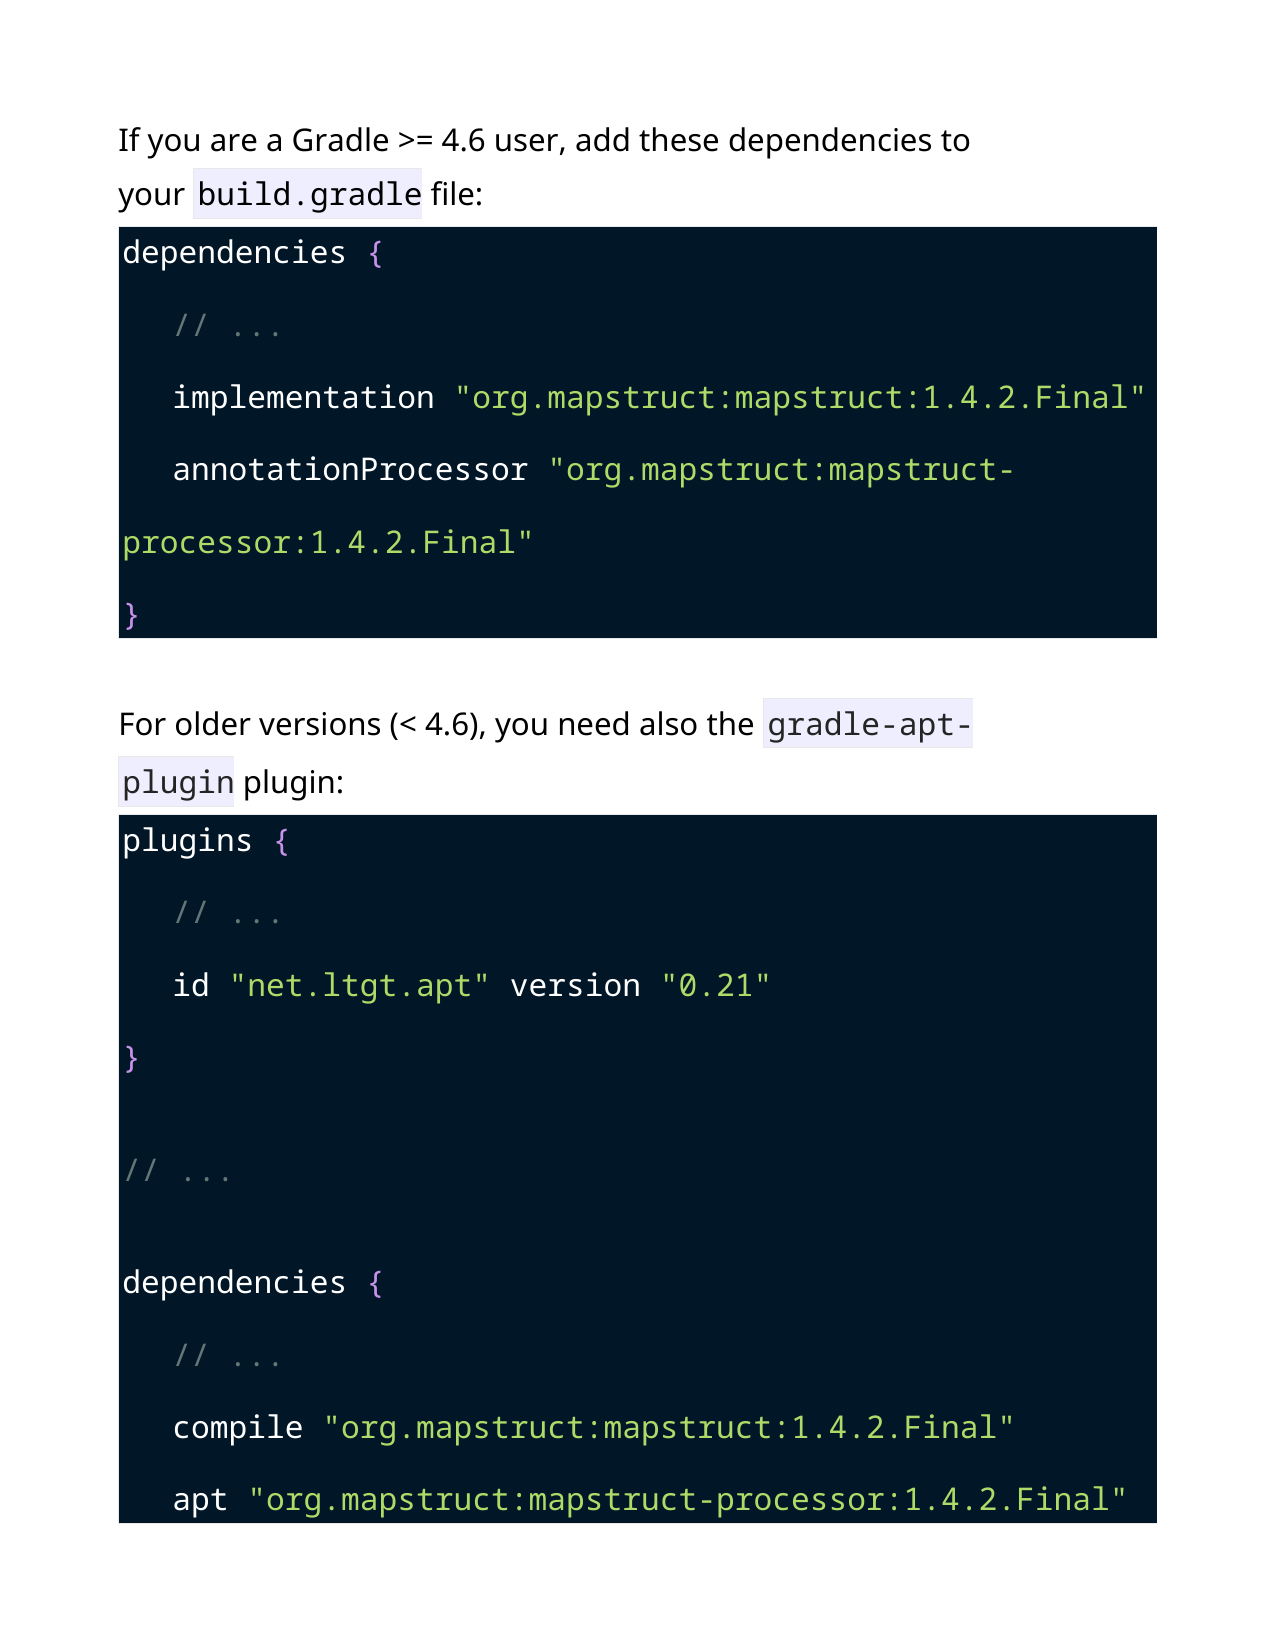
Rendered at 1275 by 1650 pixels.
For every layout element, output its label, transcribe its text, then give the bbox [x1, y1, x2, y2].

text // ... [119, 1329, 1157, 1375]
text dependencies { [119, 227, 1157, 273]
text } [119, 588, 1157, 638]
text } [119, 1031, 1157, 1078]
text annotationProcessor "org.mapstruct:mapstruct-processor:1.4.2.Final" [119, 443, 1157, 562]
text If you are a Gradle >= 4.6 user, add these dependencies to your build.gradle file: [118, 118, 1157, 219]
text apt "org.mapstruct:mapstruct-processor:1.4.2.Final" [119, 1473, 1157, 1523]
text // ... [119, 886, 1157, 933]
text id "net.ltgt.apt" version "0.21" [119, 959, 1157, 1005]
text implementation "org.mapstruct:mapstruct:1.4.2.Final" [119, 371, 1157, 418]
text // ... [119, 299, 1157, 345]
text For older versions (< 4.6), you need also the gradle-apt-plugin plugin: [118, 698, 1157, 807]
text // ... [119, 1144, 1157, 1190]
text plugins { [119, 815, 1157, 861]
text dependencies { [119, 1256, 1157, 1303]
text compile "org.mapstruct:mapstruct:1.4.2.Final" [119, 1401, 1157, 1448]
